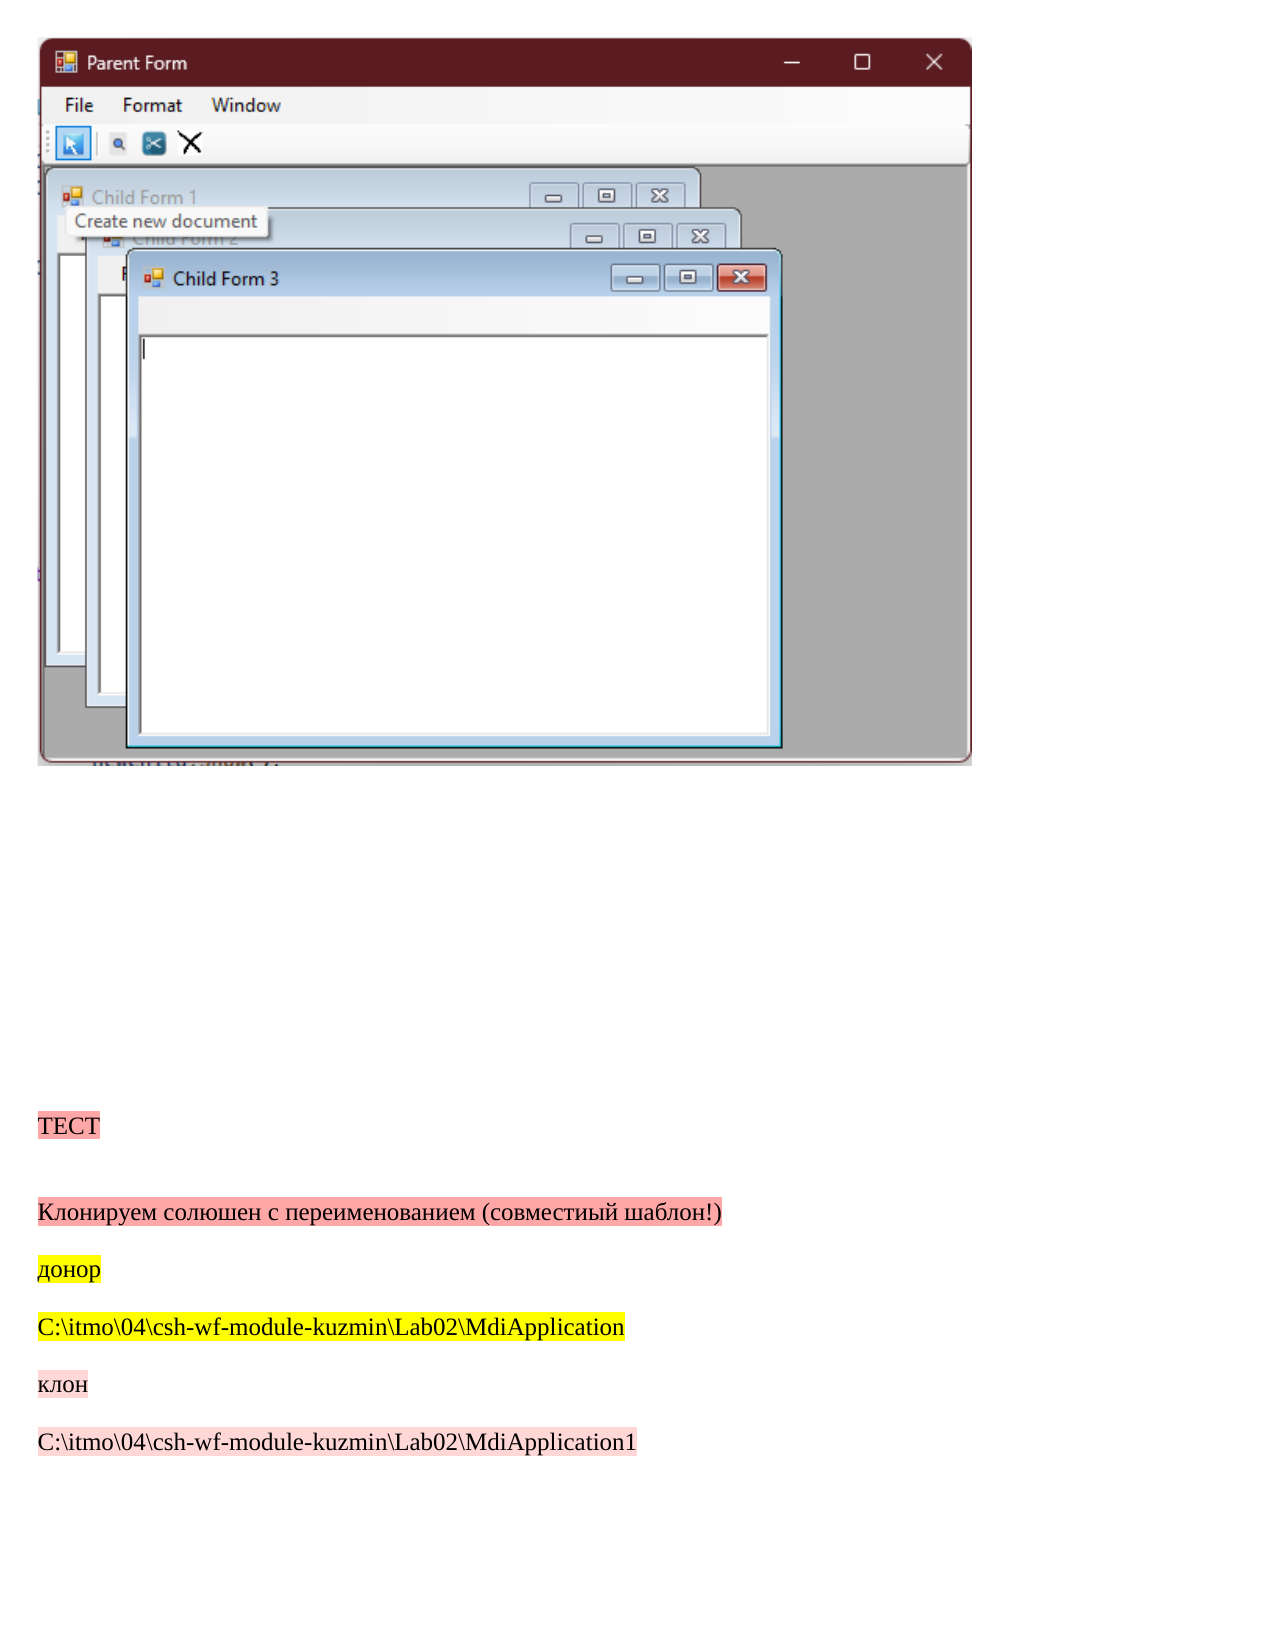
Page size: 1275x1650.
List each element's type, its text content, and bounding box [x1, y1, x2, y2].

text C:\itmo\04\csh-wf-module-kuzmin\Lab02\MdiApplication1 [37, 1427, 1237, 1456]
picture [37, 37, 972, 766]
text клон [37, 1369, 1237, 1398]
text Клонируем солюшен с переименованием (совместиый шаблон!) [37, 1197, 1237, 1226]
text донор [37, 1254, 1237, 1283]
text ТЕСТ [37, 1111, 1237, 1139]
text C:\itmo\04\csh-wf-module-kuzmin\Lab02\MdiApplication [37, 1312, 1237, 1341]
